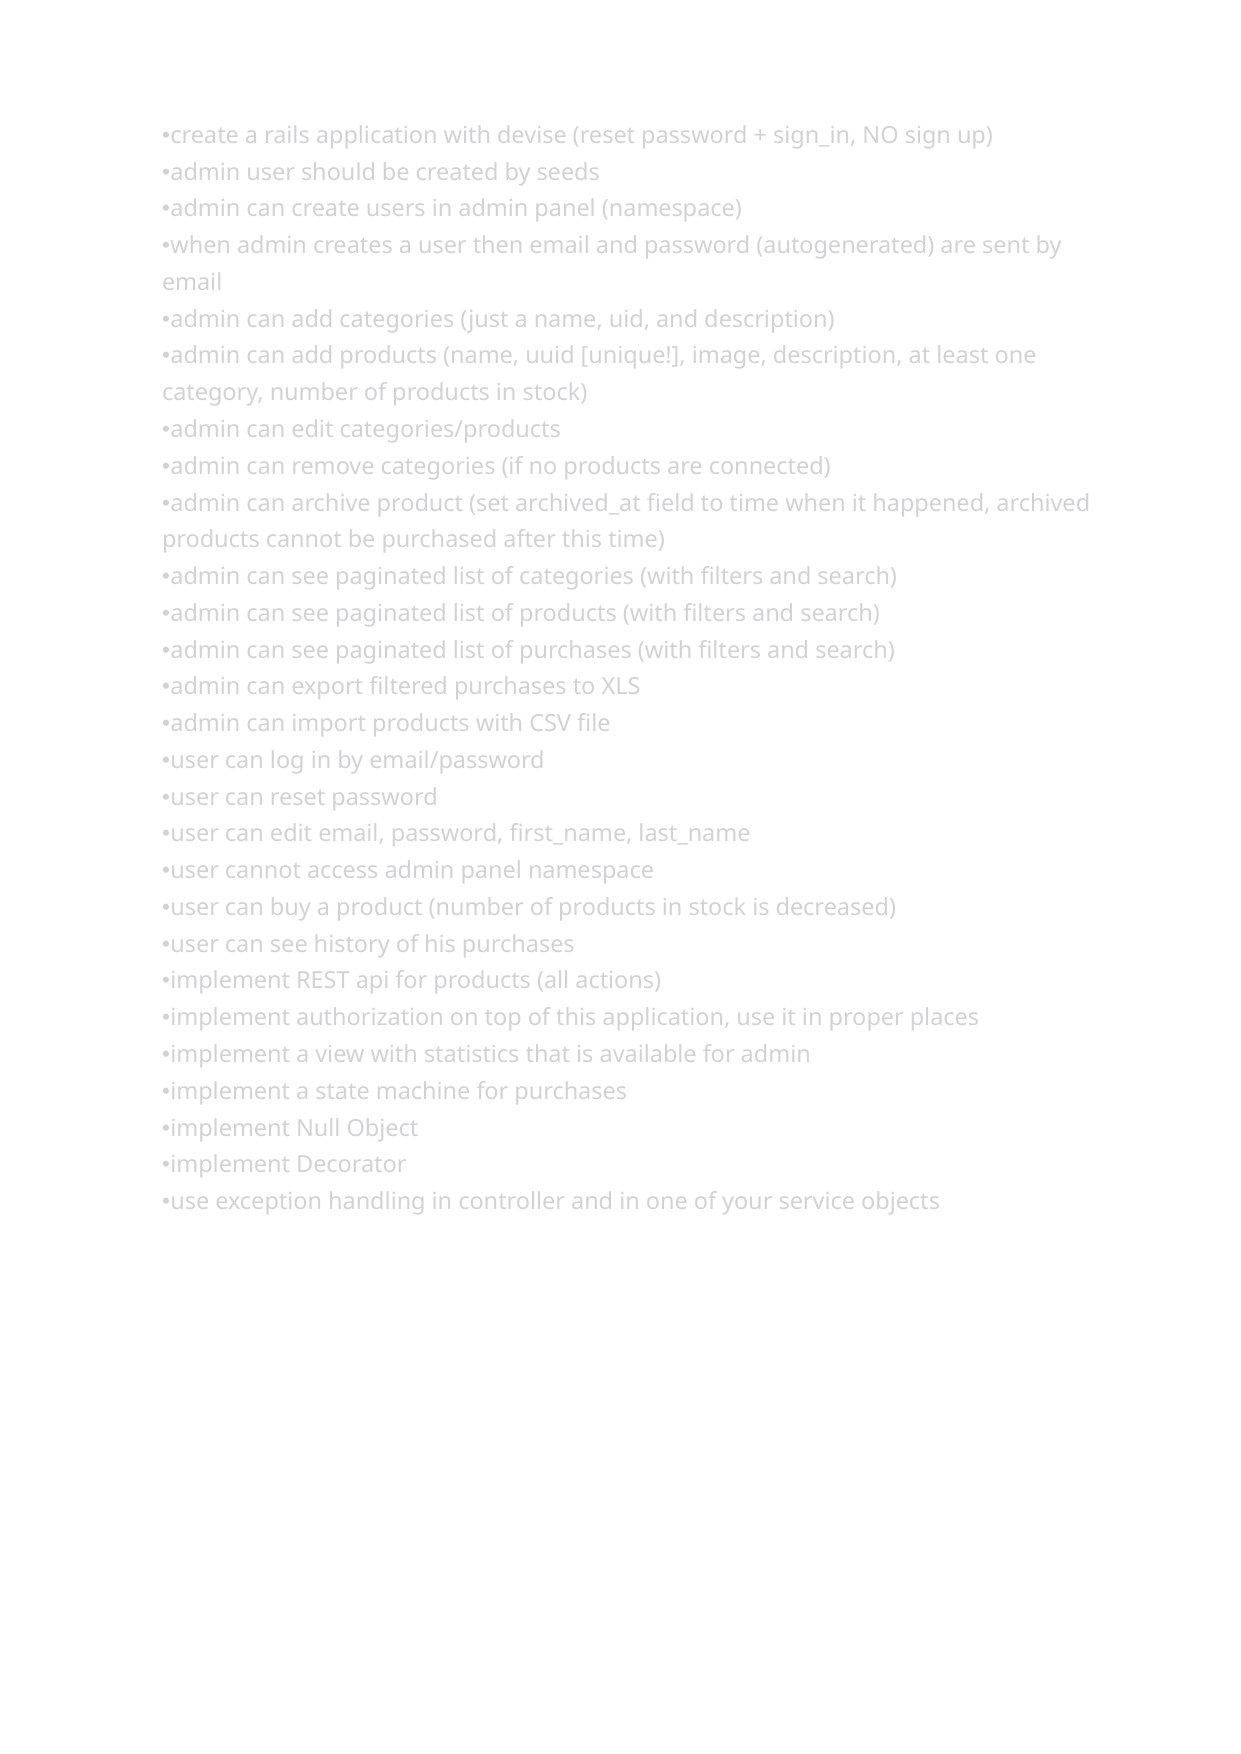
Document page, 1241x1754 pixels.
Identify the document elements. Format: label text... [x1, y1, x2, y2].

list implement Decorator [162, 1148, 1122, 1180]
list admin can edit categories/products [162, 412, 1122, 444]
list admin can see paginated list of purchases (with filters and search) [162, 633, 1122, 665]
list admin can see paginated list of products (with filters and search) [162, 596, 1122, 628]
list when admin creates a user then email and password (autogenerated) are sent by email [162, 228, 1122, 297]
list implement REST api for products (all actions) [162, 964, 1122, 996]
list admin can export filtered purchases to XLS [162, 670, 1122, 702]
list user can reset password [162, 780, 1122, 812]
list admin can remove categories (if no products are connected) [162, 449, 1122, 481]
list admin can add categories (just a name, uid, and description) [162, 302, 1122, 334]
list user can edit email, password, first_name, last_name [162, 817, 1122, 849]
list admin can import products with CSV file [162, 706, 1122, 738]
list create a rails application with devise (reset password + sign_in, NO sign up) [162, 118, 1122, 150]
list implement authorization on top of this application, use it in proper places [162, 1001, 1122, 1033]
list user can log in by email/password [162, 743, 1122, 775]
list admin can archive product (set archived_at field to time when it happened, archived products cannot be purchased after this time) [162, 486, 1122, 554]
list admin can see paginated list of categories (with filters and search) [162, 559, 1122, 591]
list implement Null Object [162, 1111, 1122, 1143]
list admin can create users in admin panel (namespace) [162, 192, 1122, 224]
list use exception handling in controller and in one of your service objects [162, 1184, 1122, 1216]
list user cannot access admin panel namespace [162, 853, 1122, 886]
list admin user should be created by seeds [162, 155, 1122, 187]
list user can see history of his purchases [162, 927, 1122, 959]
list user can buy a product (number of products in stock is decreased) [162, 890, 1122, 922]
list implement a view with statistics that is available for admin [162, 1037, 1122, 1069]
list admin can add products (name, uuid [unique!], image, description, at least one category, number of products in stock) [162, 339, 1122, 407]
list implement a state machine for purchases [162, 1074, 1122, 1106]
